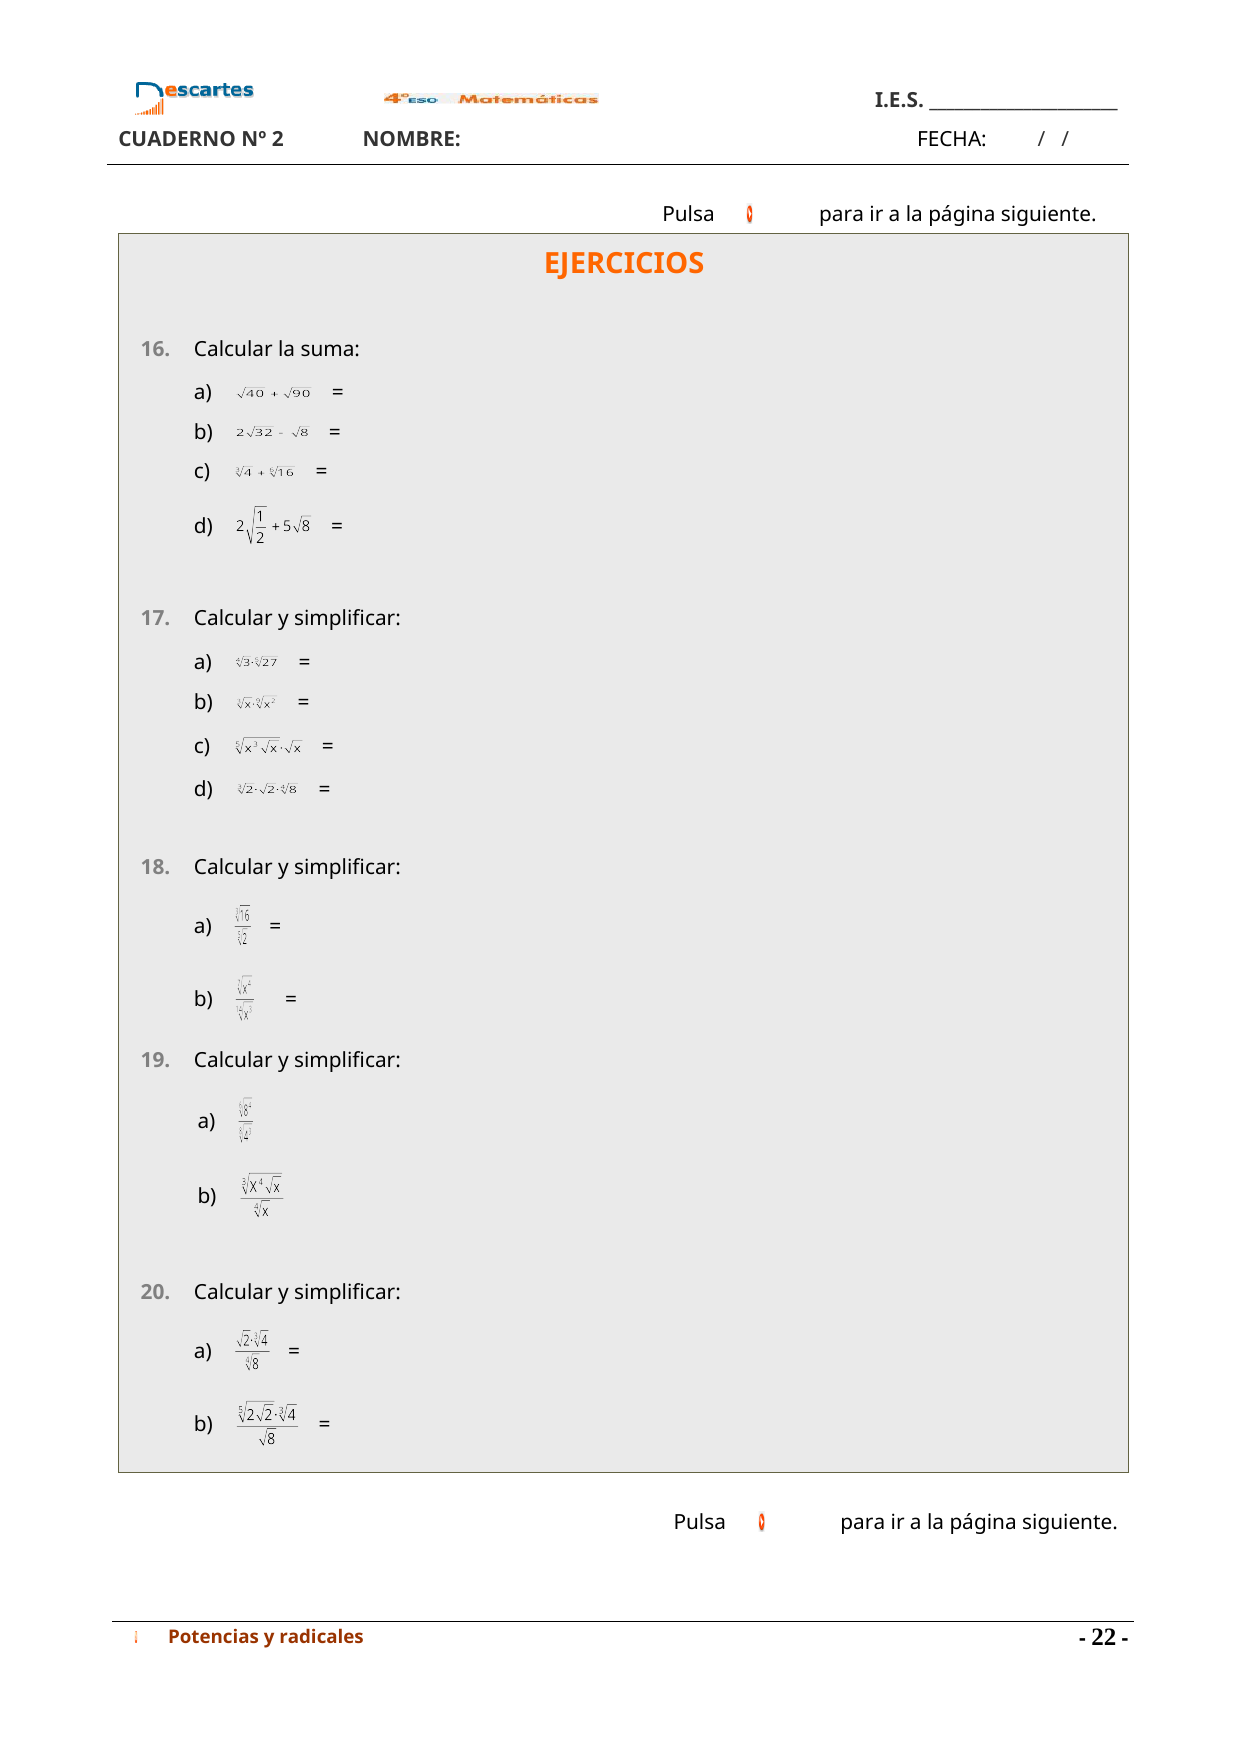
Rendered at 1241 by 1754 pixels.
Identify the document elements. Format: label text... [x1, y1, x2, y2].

list Calcular la suma: [170, 334, 1113, 362]
text b) [197, 1161, 1113, 1230]
table_header [722, 194, 782, 233]
text b) = [135, 684, 1113, 719]
picture [746, 203, 753, 224]
text d) = [194, 771, 1113, 805]
text d) = [135, 494, 1113, 556]
table_header Pulsa [111, 1502, 733, 1541]
text b) = [194, 1389, 1113, 1457]
table_header para ir a la página siguiente. [782, 194, 1111, 233]
text b) = [194, 964, 1113, 1032]
table_header Pulsa [115, 194, 722, 233]
picture [758, 1511, 765, 1532]
text a) [197, 1086, 1113, 1155]
picture [134, 82, 257, 115]
text a) = [194, 893, 1113, 957]
text c) = [194, 454, 1113, 487]
picture [384, 93, 599, 105]
list Calcular y simplificar: [170, 852, 1113, 880]
list Calcular y simplificar: [170, 1045, 1113, 1073]
table_header [733, 1502, 794, 1541]
text b) = [135, 414, 1113, 448]
list Calcular y simplificar: [170, 603, 1113, 632]
list Calcular y simplificar: [170, 1277, 1113, 1305]
picture [134, 1631, 138, 1643]
text EJERCICIOS [135, 242, 1113, 282]
text c) = [194, 726, 1113, 765]
text a) = [194, 644, 1113, 678]
text a) = [194, 1318, 1113, 1382]
table_header para ir a la página siguiente. [795, 1502, 1133, 1541]
text a) = [194, 375, 1113, 408]
